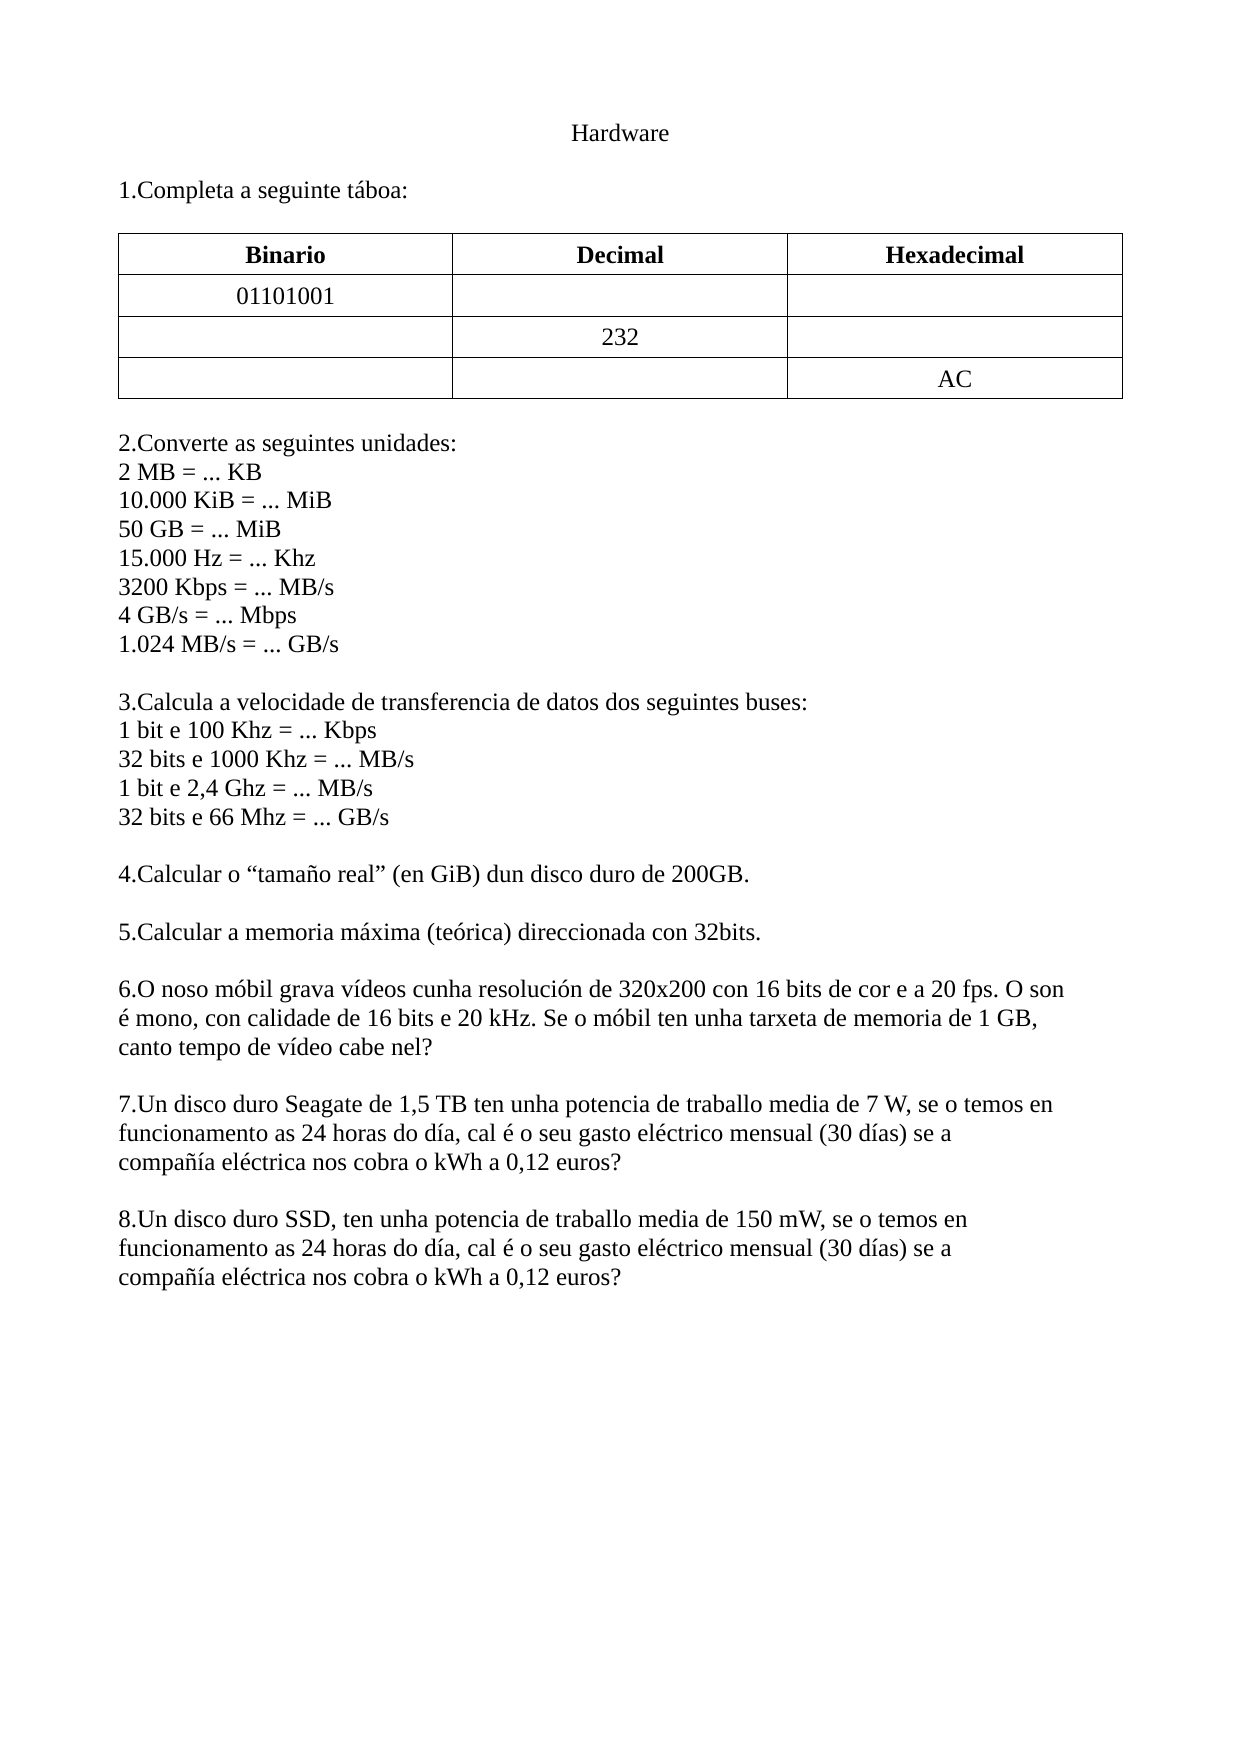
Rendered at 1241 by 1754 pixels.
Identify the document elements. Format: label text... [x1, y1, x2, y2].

text 4 GB/s = ... Mbps [118, 600, 1122, 629]
text 15.000 Hz = ... Khz [118, 543, 1122, 572]
text 32 bits e 66 Mhz = ... GB/s [118, 802, 1122, 830]
table_cell 232 [453, 317, 787, 357]
text 1 bit e 2,4 Ghz = ... MB/s [118, 773, 1122, 802]
text 8.Un disco duro SSD, ten unha potencia de traballo media de 150 mW, se o temos en [118, 1204, 1122, 1233]
text 3200 Kbps = ... MB/s [118, 572, 1122, 600]
table_header Hexadecimal [788, 234, 1122, 274]
text 4.Calcular o “tamaño real” (en GiB) dun disco duro de 200GB. [118, 859, 1122, 888]
text 1 bit e 100 Khz = ... Kbps [118, 715, 1122, 744]
table_cell 01101001 [119, 275, 452, 316]
table_cell AC [788, 358, 1122, 398]
text 2.Converte as seguintes unidades: [118, 428, 1122, 457]
text 3.Calcula a velocidade de transferencia de datos dos seguintes buses: [118, 687, 1122, 715]
text 50 GB = ... MiB [118, 514, 1122, 543]
table_header Binario [119, 234, 452, 274]
text 1.Completa a seguinte táboa: [118, 176, 1122, 204]
text compañía eléctrica nos cobra o kWh a 0,12 euros? [118, 1147, 1122, 1175]
text 7.Un disco duro Seagate de 1,5 TB ten unha potencia de traballo media de 7 W, se o temos en [118, 1089, 1122, 1118]
table_cell [453, 275, 787, 316]
text funcionamento as 24 horas do día, cal é o seu gasto eléctrico mensual (30 días) se a [118, 1118, 1122, 1147]
table_cell [119, 317, 452, 357]
text é mono, con calidade de 16 bits e 20 kHz. Se o móbil ten unha tarxeta de memoria de 1 GB, [118, 1003, 1122, 1032]
table_cell [788, 275, 1122, 316]
text canto tempo de vídeo cabe nel? [118, 1032, 1122, 1060]
text funcionamento as 24 horas do día, cal é o seu gasto eléctrico mensual (30 días) se a [118, 1233, 1122, 1262]
text 6.O noso móbil grava vídeos cunha resolución de 320x200 con 16 bits de cor e a 20 fps. O son [118, 974, 1122, 1003]
text 1.024 MB/s = ... GB/s [118, 629, 1122, 658]
table_cell [119, 358, 452, 398]
table_header Decimal [453, 234, 787, 274]
text 32 bits e 1000 Khz = ... MB/s [118, 744, 1122, 773]
text 5.Calcular a memoria máxima (teórica) direccionada con 32bits. [118, 917, 1122, 945]
text 2 MB = ... KB [118, 457, 1122, 485]
table_cell [788, 317, 1122, 357]
table_cell [453, 358, 787, 398]
text Hardware [118, 118, 1122, 147]
text 10.000 KiB = ... MiB [118, 485, 1122, 514]
text compañía eléctrica nos cobra o kWh a 0,12 euros? [118, 1262, 1122, 1290]
